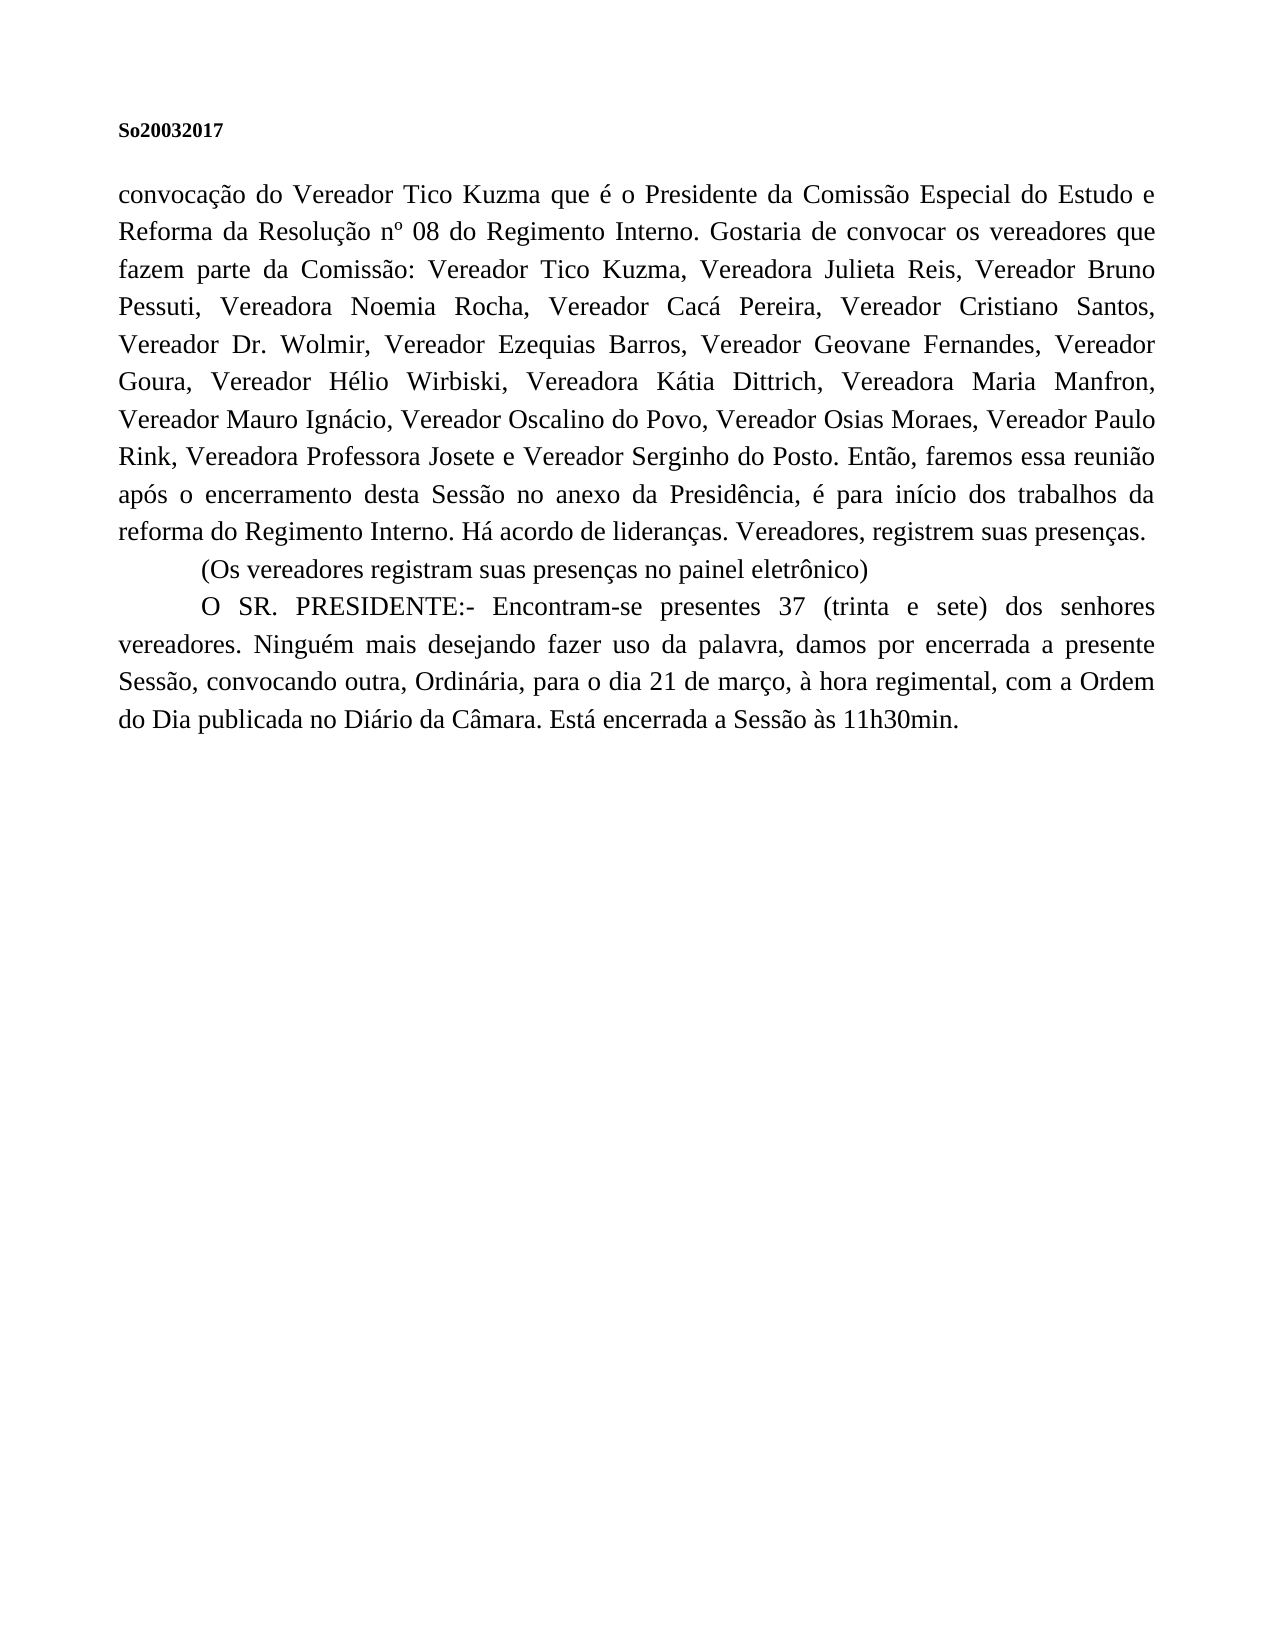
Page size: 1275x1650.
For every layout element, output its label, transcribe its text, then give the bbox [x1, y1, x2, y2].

text O SR. PRESIDENTE:- Encontram-se presentes 37 (trinta e sete) dos senhores vereadores. Ninguém mais desejando fazer uso da palavra, damos por encerrada a presente Sessão, convocando outra, Ordinária, para o dia 21 de março, à hora regimental, com a Ordem do Dia publicada no Diário da Câmara. Está encerrada a Sessão às 11h30min. [118, 584, 1157, 734]
text (Os vereadores registram suas presenças no painel eletrônico) [118, 547, 1157, 584]
text convocação do Vereador Tico Kuzma que é o Presidente da Comissão Especial do Estudo e Reforma da Resolução nº 08 do Regimento Interno. Gostaria de convocar os vereadores que fazem parte da Comissão: Vereador Tico Kuzma, Vereadora Julieta Reis, Vereador Bruno Pessuti, Vereadora Noemia Rocha, Vereador Cacá Pereira, Vereador Cristiano Santos, Vereador Dr. Wolmir, Vereador Ezequias Barros, Vereador Geovane Fernandes, Vereador Goura, Vereador Hélio Wirbiski, Vereadora Kátia Dittrich, Vereadora Maria Manfron, Vereador Mauro Ignácio, Vereador Oscalino do Povo, Vereador Osias Moraes, Vereador Paulo Rink, Vereadora Professora Josete e Vereador Serginho do Posto. Então, faremos essa reunião após o encerramento desta Sessão no anexo da Presidência, é para início dos trabalhos da reforma do Regimento Interno. Há acordo de lideranças. Vereadores, registrem suas presenças. [118, 172, 1157, 547]
